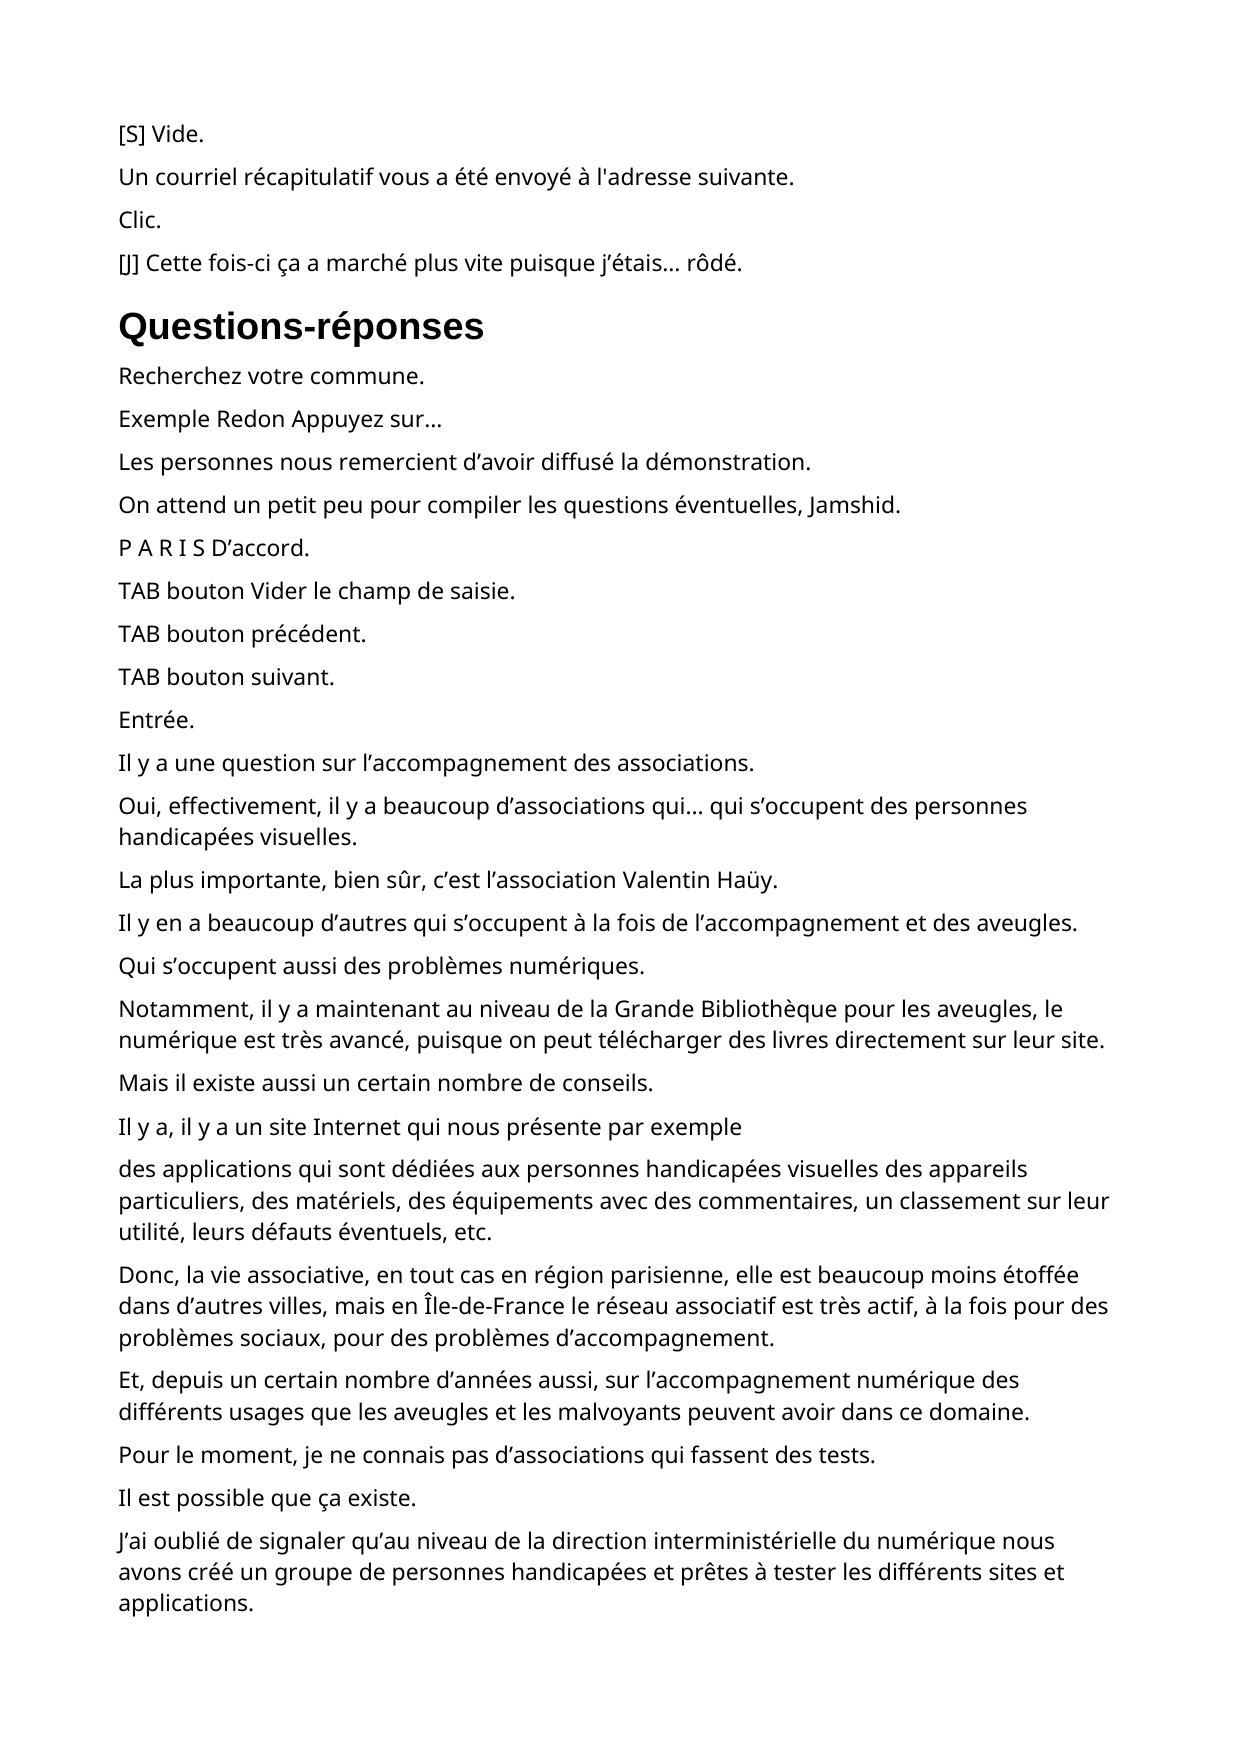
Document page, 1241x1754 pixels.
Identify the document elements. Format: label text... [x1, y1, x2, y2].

text TAB bouton précédent. [118, 618, 1122, 649]
text Les personnes nous remercient d’avoir diffusé la démonstration. [118, 446, 1122, 477]
text Entrée. [118, 704, 1122, 735]
text Il y a, il y a un site Internet qui nous présente par exemple [118, 1110, 1122, 1142]
text TAB bouton Vider le champ de saisie. [118, 575, 1122, 606]
text On attend un petit peu pour compiler les questions éventuelles, Jamshid. [118, 489, 1122, 520]
text Clic. [118, 204, 1122, 235]
text TAB bouton suivant. [118, 661, 1122, 692]
text Donc, la vie associative, en tout cas en région parisienne, elle est beaucoup moins étoffée dans d’autres villes, mais en Île-de-France le réseau associatif est très actif, à la fois pour des problèmes sociaux, pour des problèmes d’accompagnement. [118, 1259, 1122, 1353]
text Qui s’occupent aussi des problèmes numériques. [118, 950, 1122, 981]
text Il y a une question sur l’accompagnement des associations. [118, 747, 1122, 778]
subtitle Questions-réponses [118, 303, 1122, 347]
text [S] Vide. [118, 118, 1122, 149]
text Pour le moment, je ne connais pas d’associations qui fassent des tests. [118, 1439, 1122, 1470]
text Recherchez votre commune. [118, 359, 1122, 391]
text P A R I S D’accord. [118, 532, 1122, 563]
text Et, depuis un certain nombre d’années aussi, sur l’accompagnement numérique des différents usages que les aveugles et les malvoyants peuvent avoir dans ce domaine. [118, 1364, 1122, 1427]
text La plus importante, bien sûr, c’est l’association Valentin Haüy. [118, 864, 1122, 895]
text Un courriel récapitulatif vous a été envoyé à l'adresse suivante. [118, 161, 1122, 192]
text Il est possible que ça existe. [118, 1482, 1122, 1513]
text Exemple Redon Appuyez sur… [118, 403, 1122, 434]
text des applications qui sont dédiées aux personnes handicapées visuelles des appareils particuliers, des matériels, des équipements avec des commentaires, un classement sur leur utilité, leurs défauts éventuels, etc. [118, 1153, 1122, 1247]
text J’ai oublié de signaler qu’au niveau de la direction interministérielle du numérique nous avons créé un groupe de personnes handicapées et prêtes à tester les différents sites et applications. [118, 1525, 1122, 1618]
text Notamment, il y a maintenant au niveau de la Grande Bibliothèque pour les aveugles, le numérique est très avancé, puisque on peut télécharger des livres directement sur leur site. [118, 993, 1122, 1056]
text Mais il existe aussi un certain nombre de conseils. [118, 1067, 1122, 1099]
text [J] Cette fois-ci ça a marché plus vite puisque j’étais… rôdé. [118, 247, 1122, 278]
text Il y en a beaucoup d’autres qui s’occupent à la fois de l’accompagnement et des aveugles. [118, 907, 1122, 938]
text Oui, effectivement, il y a beaucoup d’associations qui… qui s’occupent des personnes handicapées visuelles. [118, 790, 1122, 852]
